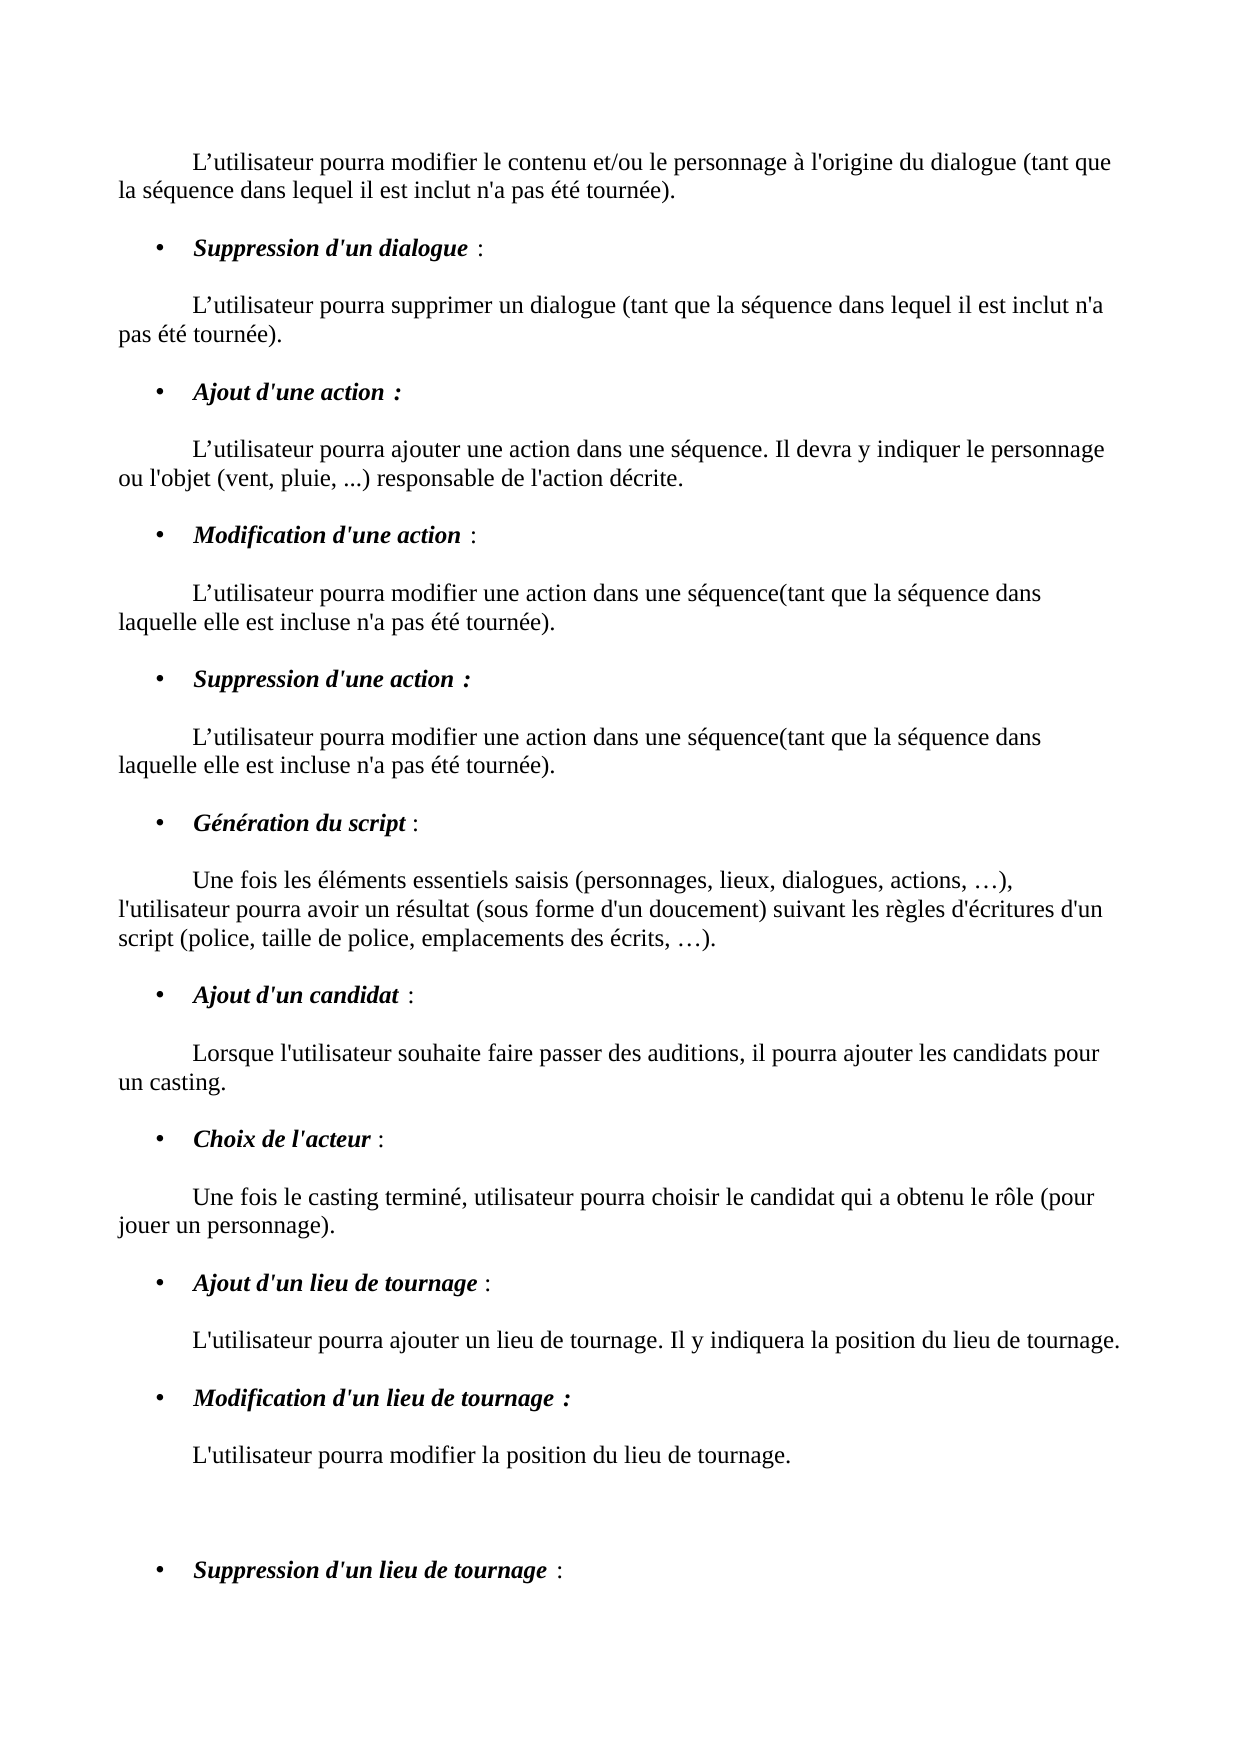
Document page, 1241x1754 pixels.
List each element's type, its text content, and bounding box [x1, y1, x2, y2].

list Choix de l'acteur : [156, 1124, 1122, 1153]
text Lorsque l'utilisateur souhaite faire passer des auditions, il pourra ajouter les candidats pour un casting. [118, 1038, 1122, 1096]
list Ajout d'une action : [156, 377, 1122, 406]
text L'utilisateur pourra ajouter un lieu de tournage. Il y indiquera la position du lieu de tournage. [118, 1326, 1122, 1354]
text L’utilisateur pourra modifier une action dans une séquence(tant que la séquence dans laquelle elle est incluse n'a pas été tournée). [118, 722, 1122, 779]
list Ajout d'un lieu de tournage : [156, 1268, 1122, 1297]
list Suppression d'un dialogue : [156, 233, 1122, 262]
list Suppression d'une action : [156, 664, 1122, 693]
list Modification d'une action : [156, 521, 1122, 549]
text L’utilisateur pourra supprimer un dialogue (tant que la séquence dans lequel il est inclut n'a pas été tournée). [118, 291, 1122, 348]
text L’utilisateur pourra ajouter une action dans une séquence. Il devra y indiquer le personnage ou l'objet (vent, pluie, ...) responsable de l'action décrite. [118, 434, 1122, 492]
list Ajout d'un candidat : [156, 981, 1122, 1009]
text Une fois le casting terminé, utilisateur pourra choisir le candidat qui a obtenu le rôle (pour jouer un personnage). [118, 1182, 1122, 1239]
text L’utilisateur pourra modifier le contenu et/ou le personnage à l'origine du dialogue (tant que la séquence dans lequel il est inclut n'a pas été tournée). [118, 147, 1122, 204]
text L’utilisateur pourra modifier une action dans une séquence(tant que la séquence dans laquelle elle est incluse n'a pas été tournée). [118, 578, 1122, 636]
list Modification d'un lieu de tournage : [156, 1383, 1122, 1412]
text L'utilisateur pourra modifier la position du lieu de tournage. [118, 1441, 1122, 1469]
list Suppression d'un lieu de tournage : [156, 1556, 1122, 1584]
list Génération du script : [156, 808, 1122, 837]
text Une fois les éléments essentiels saisis (personnages, lieux, dialogues, actions, …), l'utilisateur pourra avoir un résultat (sous forme d'un doucement) suivant les règles d'écritures d'un script (police, taille de police, emplacements des écrits, …). [118, 866, 1122, 952]
